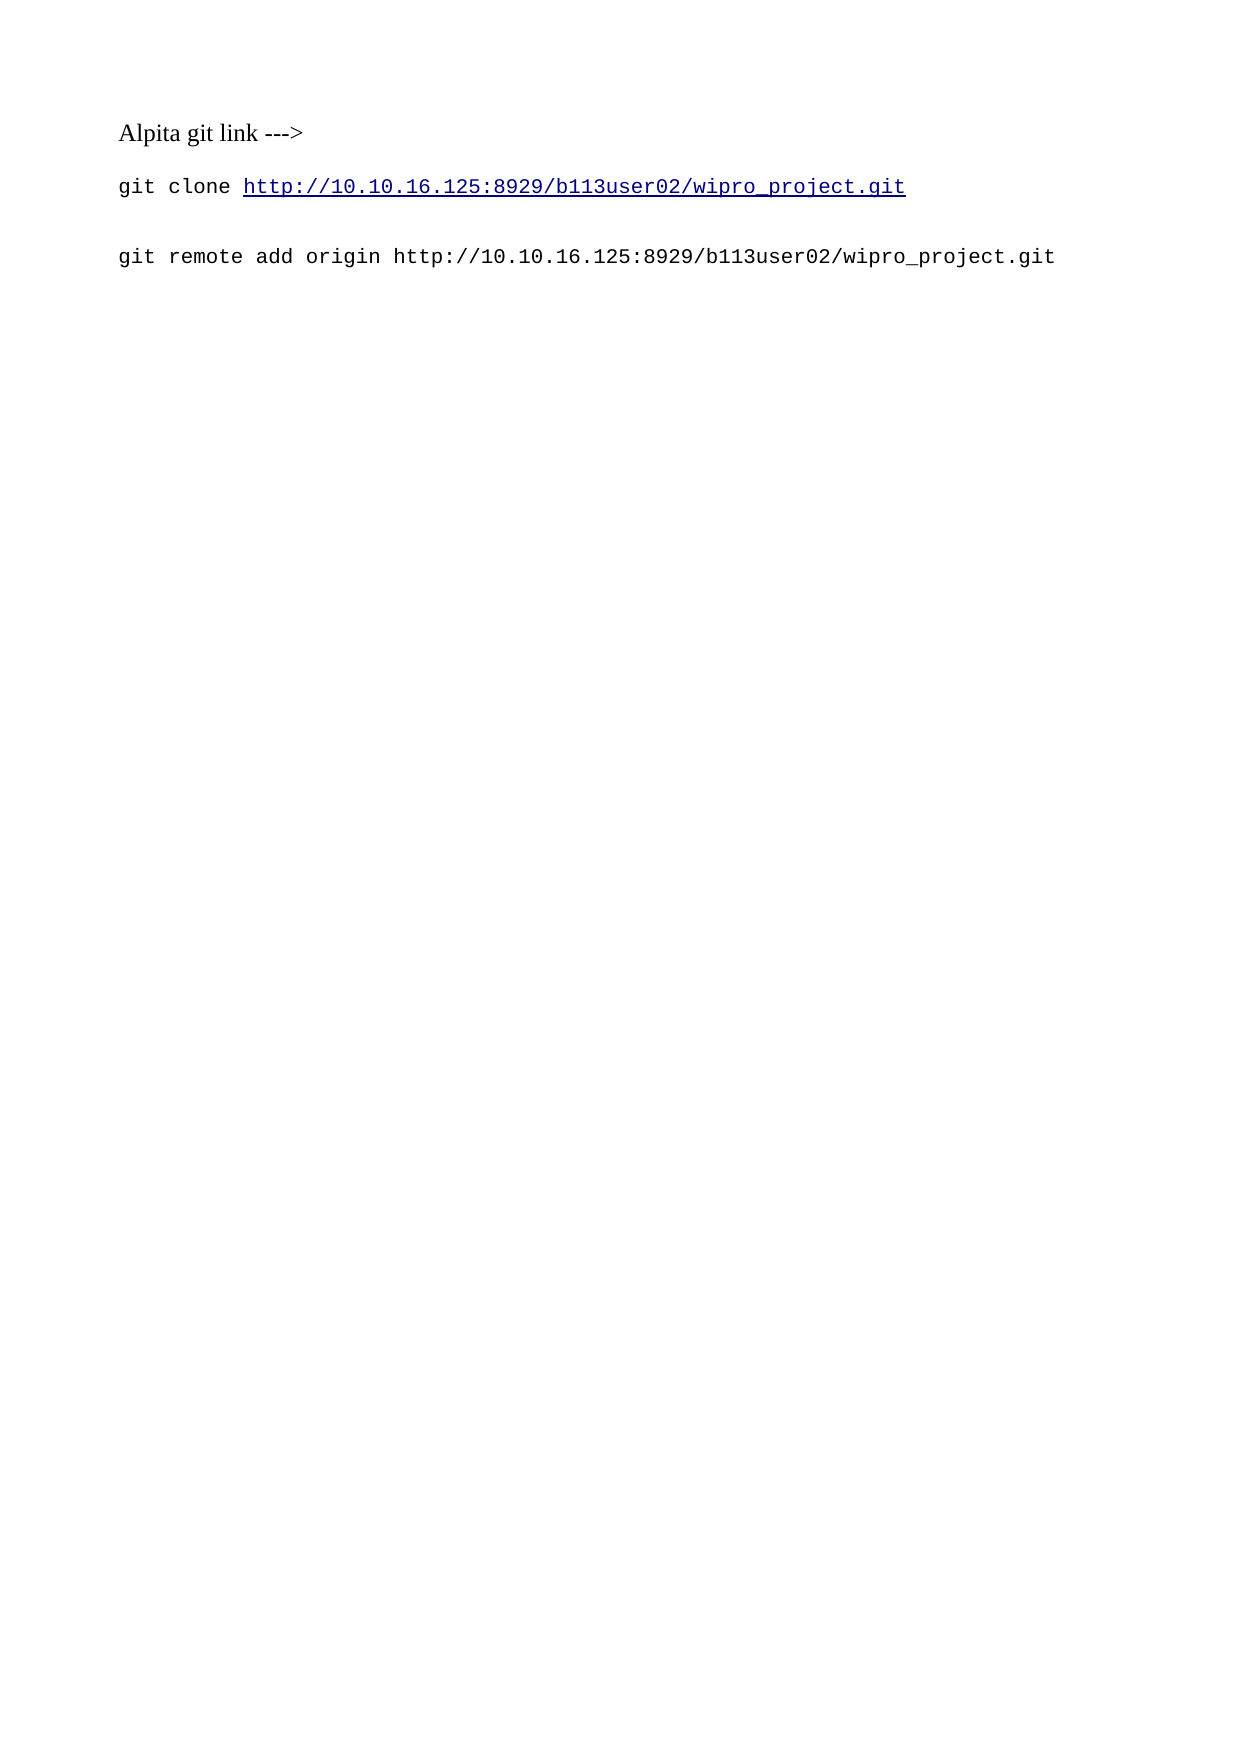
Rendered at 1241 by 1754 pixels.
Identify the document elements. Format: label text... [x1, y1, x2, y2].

text git remote add origin http://10.10.16.125:8929/b113user02/wipro_project.git [118, 247, 1122, 270]
text Alpita git link ---> [118, 118, 1122, 147]
text git clone http://10.10.16.125:8929/b113user02/wipro_project.git [118, 176, 1122, 199]
